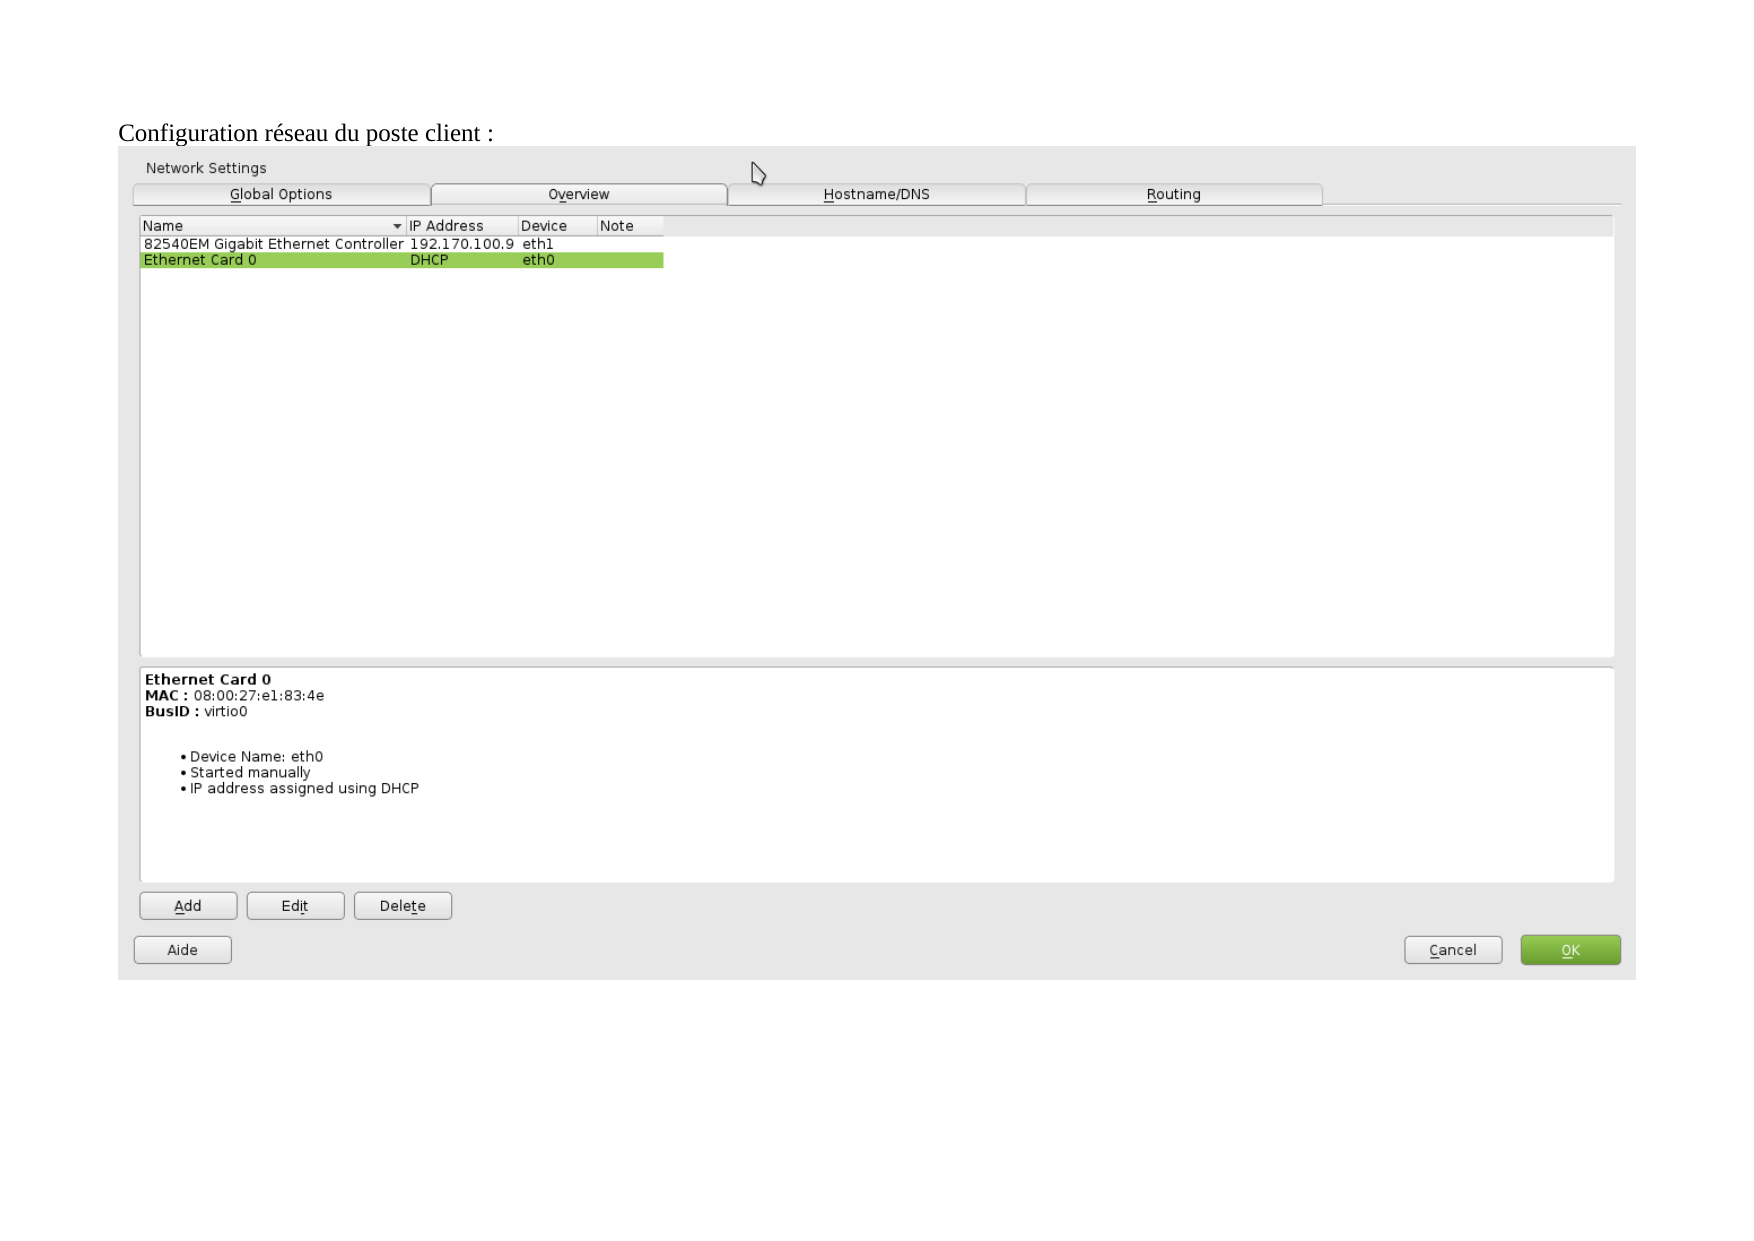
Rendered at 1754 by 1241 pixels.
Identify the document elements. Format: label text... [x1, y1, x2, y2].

picture [118, 146, 1636, 980]
text Configuration réseau du poste client : [118, 118, 1636, 146]
